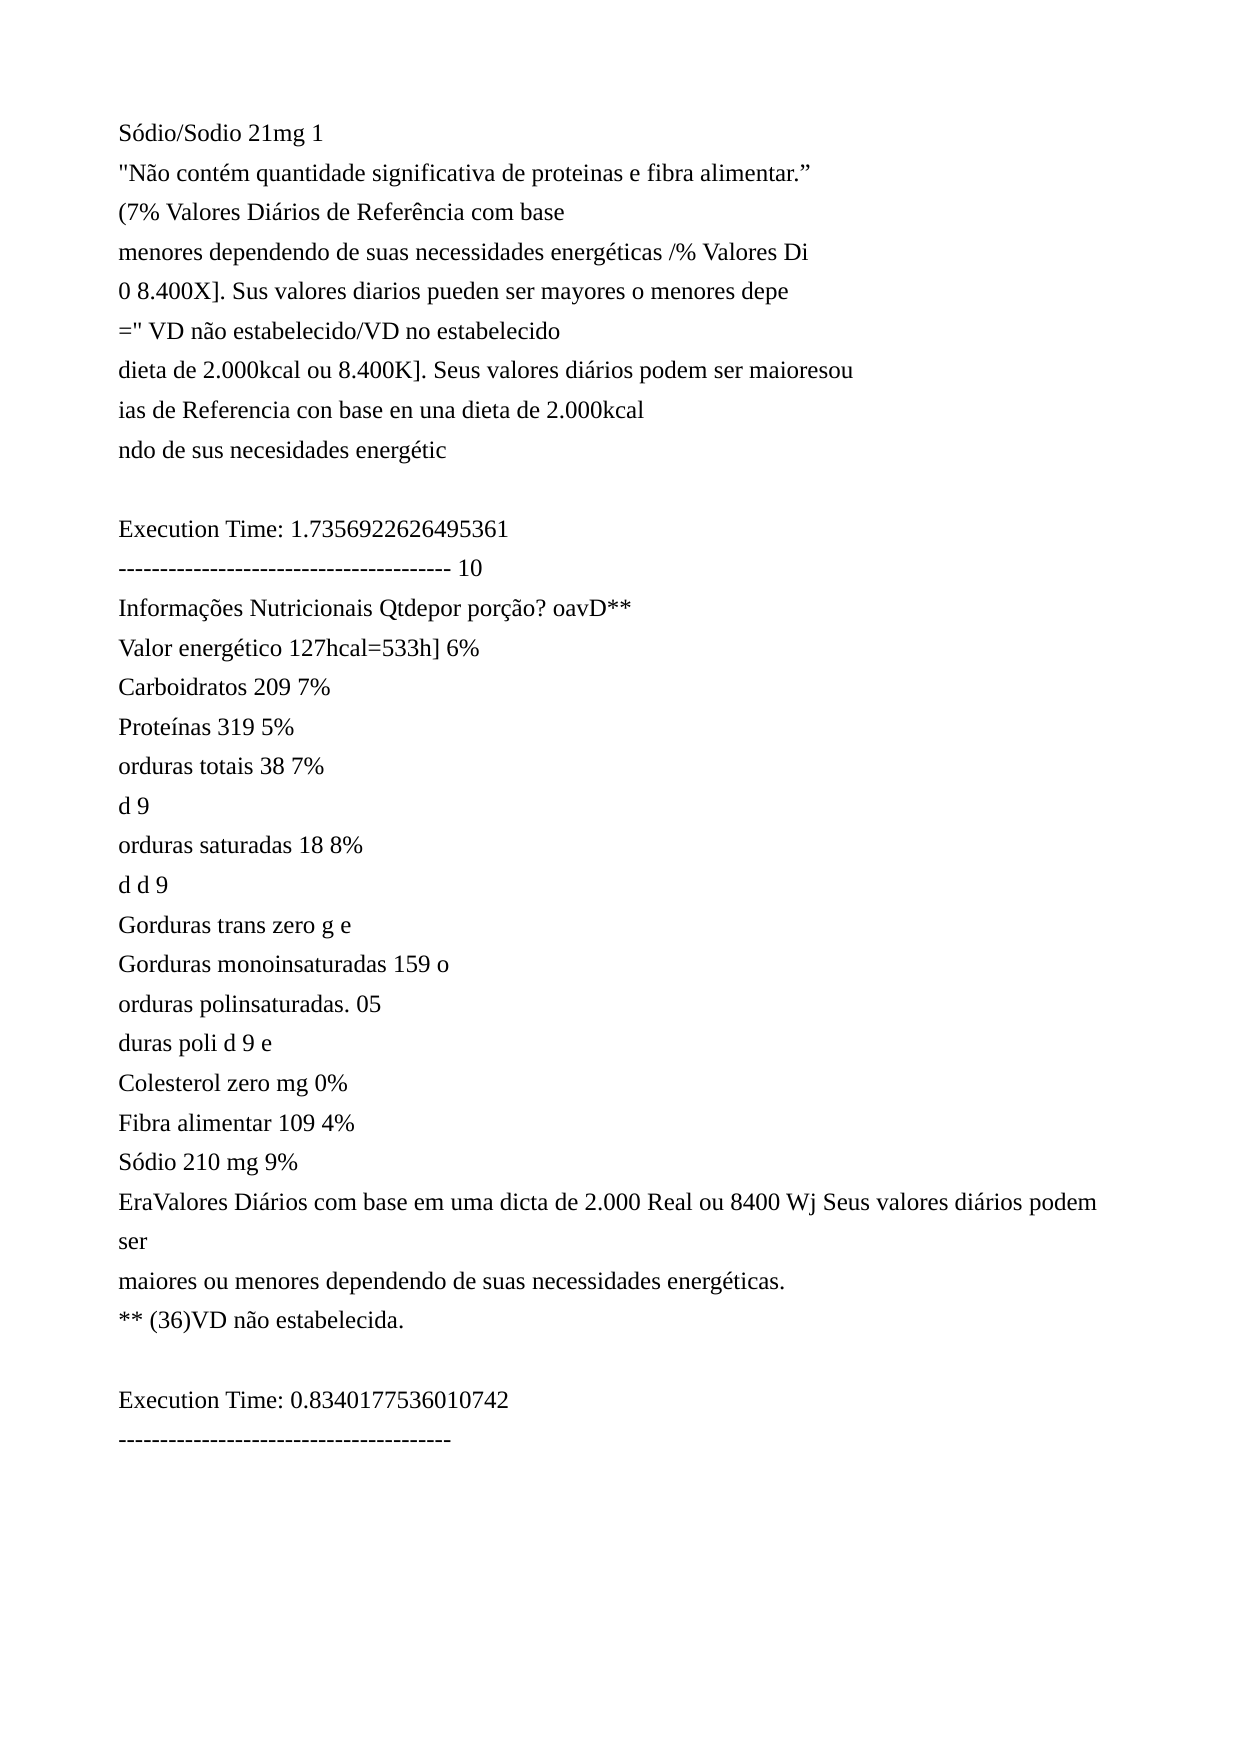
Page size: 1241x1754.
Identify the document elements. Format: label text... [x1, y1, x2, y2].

text ---------------------------------------- 10 [118, 553, 1122, 582]
text Carboidratos 209 7% [118, 672, 1122, 701]
text orduras saturadas 18 8% [118, 831, 1122, 859]
text Execution Time: 1.7356922626495361 [118, 514, 1122, 543]
text 0 8.400X]. Sus valores diarios pueden ser mayores o menores depe [118, 276, 1122, 305]
text ** (36)VD não estabelecida. [118, 1306, 1122, 1334]
text Sódio/Sodio 21mg 1 [118, 118, 1122, 147]
text Colesterol zero mg 0% [118, 1068, 1122, 1097]
text Fibra alimentar 109 4% [118, 1108, 1122, 1136]
text =" VD não estabelecido/VD no estabelecido [118, 316, 1122, 345]
text duras poli d 9 e [118, 1028, 1122, 1057]
text maiores ou menores dependendo de suas necessidades energéticas. [118, 1266, 1122, 1295]
text Execution Time: 0.8340177536010742 [118, 1385, 1122, 1413]
text orduras totais 38 7% [118, 751, 1122, 780]
text Proteínas 319 5% [118, 712, 1122, 741]
text menores dependendo de suas necessidades energéticas /% Valores Di [118, 237, 1122, 266]
text EraValores Diários com base em uma dicta de 2.000 Real ou 8400 Wj Seus valores diários podem ser [118, 1187, 1122, 1255]
text ---------------------------------------- [118, 1424, 1122, 1453]
text orduras polinsaturadas. 05 [118, 989, 1122, 1018]
text Sódio 210 mg 9% [118, 1147, 1122, 1176]
text d 9 [118, 791, 1122, 820]
text ndo de sus necesidades energétic [118, 435, 1122, 463]
text Gorduras monoinsaturadas 159 o [118, 949, 1122, 978]
text Informações Nutricionais Qtdepor porção? oavD** [118, 593, 1122, 622]
text "Não contém quantidade significativa de proteinas e fibra alimentar.” [118, 158, 1122, 186]
text Gorduras trans zero g e [118, 910, 1122, 938]
text d d 9 [118, 870, 1122, 899]
text ias de Referencia con base en una dieta de 2.000kcal [118, 395, 1122, 424]
text Valor energético 127hcal=533h] 6% [118, 633, 1122, 661]
text dieta de 2.000kcal ou 8.400K]. Seus valores diários podem ser maioresou [118, 356, 1122, 384]
text (7% Valores Diários de Referência com base [118, 197, 1122, 226]
